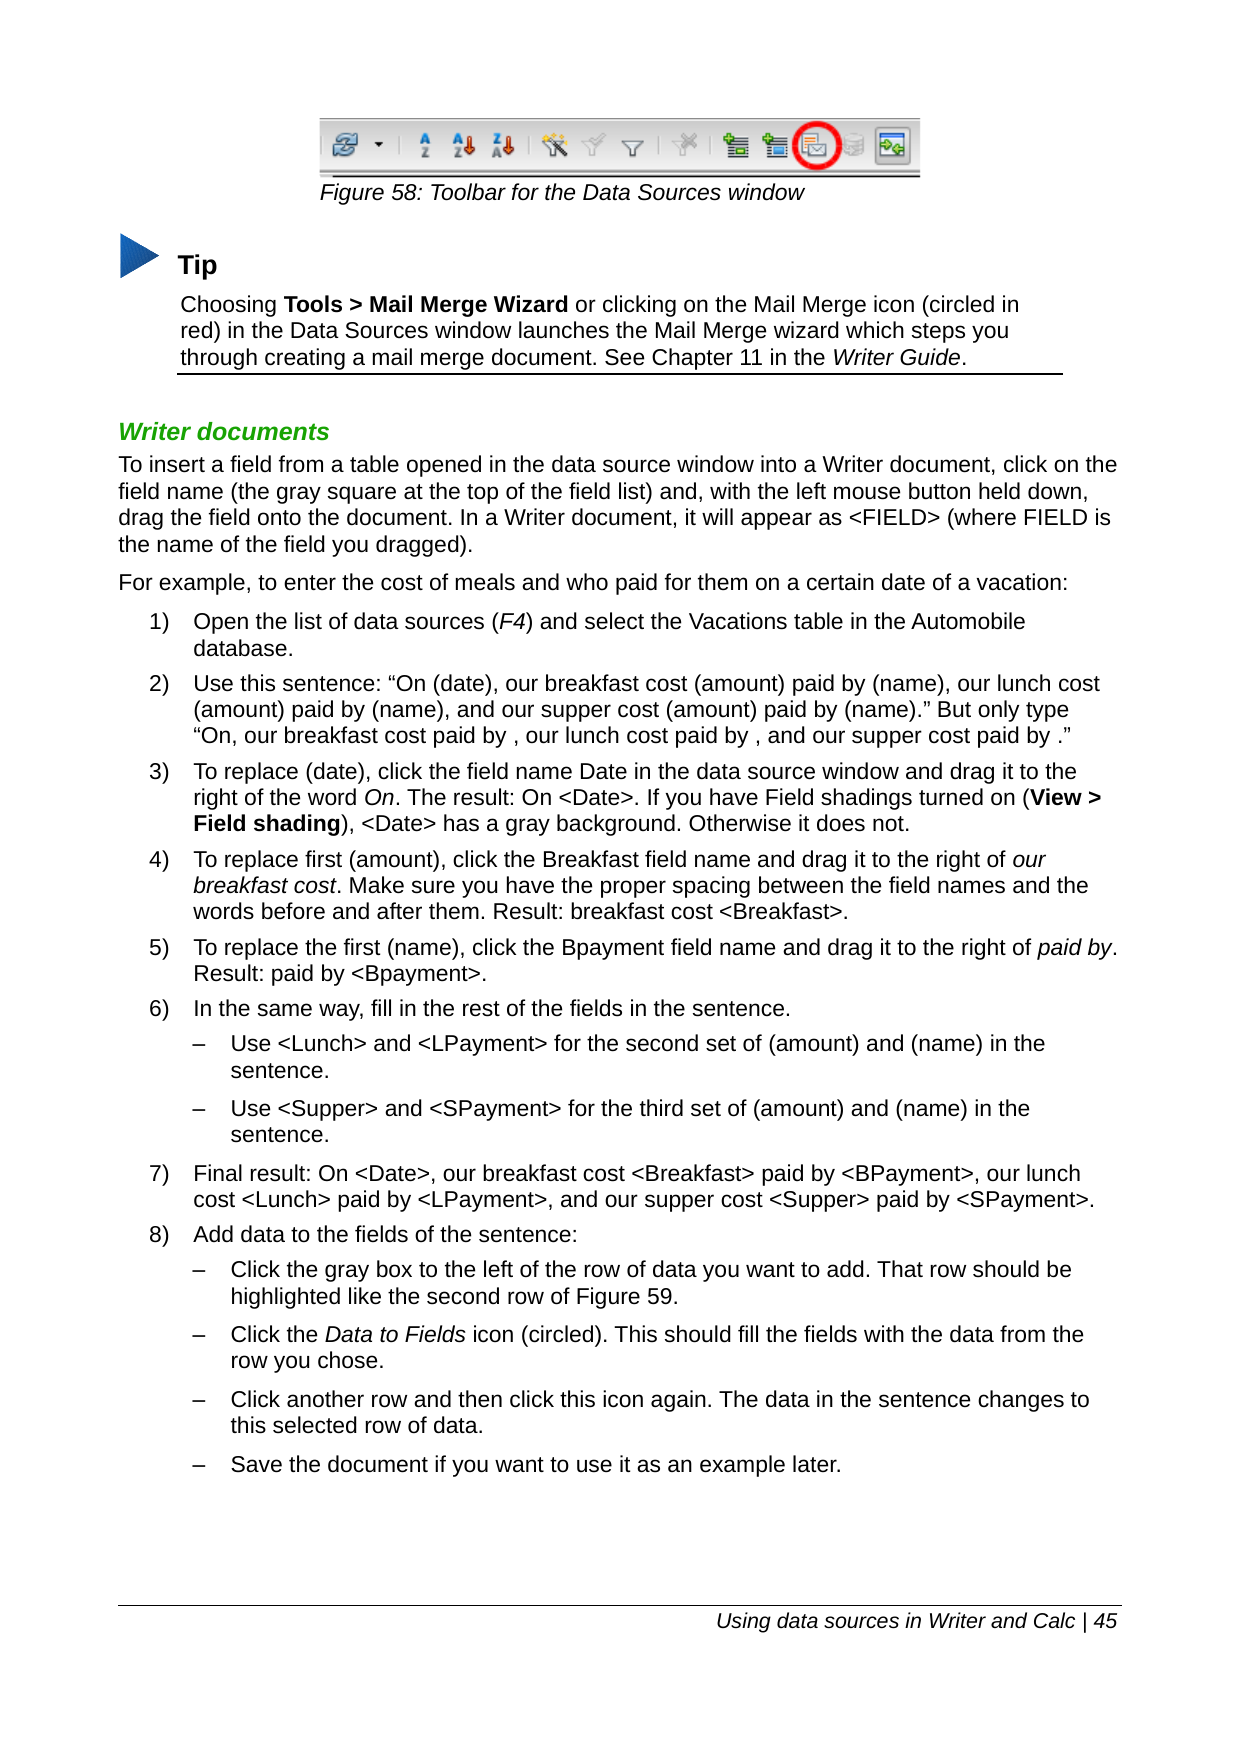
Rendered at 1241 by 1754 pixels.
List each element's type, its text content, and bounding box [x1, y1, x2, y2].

list To replace the first (name), click the Bpayment field name and drag it to the right of paid by. Result: paid by <Bpayment>. [169, 933, 1122, 986]
list Save the document if you want to use it as an example later. [192, 1451, 1122, 1477]
text For example, to enter the cost of meals and who paid for them on a certain date of a vacation: [118, 569, 1122, 596]
list Final result: On <Date>, our breakfast cost <Breakfast> paid by <BPayment>, our lunch cost <Lunch> paid by <LPayment>, and our supper cost <Supper> paid by <SPayment>. [169, 1160, 1122, 1212]
list In the same way, fill in the rest of the fields in the sentence. [169, 995, 1122, 1021]
text Choosing Tools > Mail Merge Wizard or clicking on the Mail Merge icon (circled in red) in the Data Sources window launches the Mail Merge wizard which steps you through creating a mail merge document. See Chapter 11 in the Writer Guide. [177, 288, 1063, 373]
text To insert a field from a table opened in the data source window into a Writer document, click on the field name (the gray square at the top of the field list) and, with the left mouse button held down, drag the field onto the document. In a Writer document, it will appear as <FIELD> (where FIELD is the name of the field you dragged). [118, 451, 1122, 557]
list Add data to the fields of the sentence: [169, 1221, 1122, 1248]
list Use <Lunch> and <LPayment> for the second set of (amount) and (name) in the sentence. [192, 1030, 1122, 1083]
picture [319, 118, 921, 179]
subtitle Tip [118, 231, 1122, 280]
list Click another row and then click this icon again. The data in the sentence changes to this selected row of data. [192, 1386, 1122, 1438]
list Open the list of data sources (F4) and select the Vacations table in the Automobile database. [169, 608, 1122, 661]
list Use <Supper> and <SPayment> for the third set of (amount) and (name) in the sentence. [192, 1095, 1122, 1148]
text Figure 58: Toolbar for the Data Sources window [319, 179, 921, 205]
list Click the Data to Fields icon (circled). This should fill the fields with the data from the row you chose. [192, 1321, 1122, 1374]
list Click the gray box to the left of the row of data you want to add. That row should be highlighted like the second row of Figure 59. [192, 1256, 1122, 1309]
subtitle Writer documents [118, 417, 1122, 446]
list To replace first (amount), click the Breakfast field name and drag it to the right of our breakfast cost. Make sure you have the proper spacing between the field names and the words before and after them. Result: breakfast cost <Breakfast>. [169, 846, 1122, 925]
list To replace (date), click the field name Date in the data source window and drag it to the right of the word On. The result: On <Date>. If you have Field shadings turned on (View > Field shading), <Date> has a gray background. Otherwise it does not. [169, 758, 1122, 837]
list Use this sentence: “On (date), our breakfast cost (amount) paid by (name), our lunch cost (amount) paid by (name), and our supper cost (amount) paid by (name).” But only type “On, our breakfast cost paid by , our lunch cost paid by , and our supper cost paid by .” [169, 670, 1122, 749]
